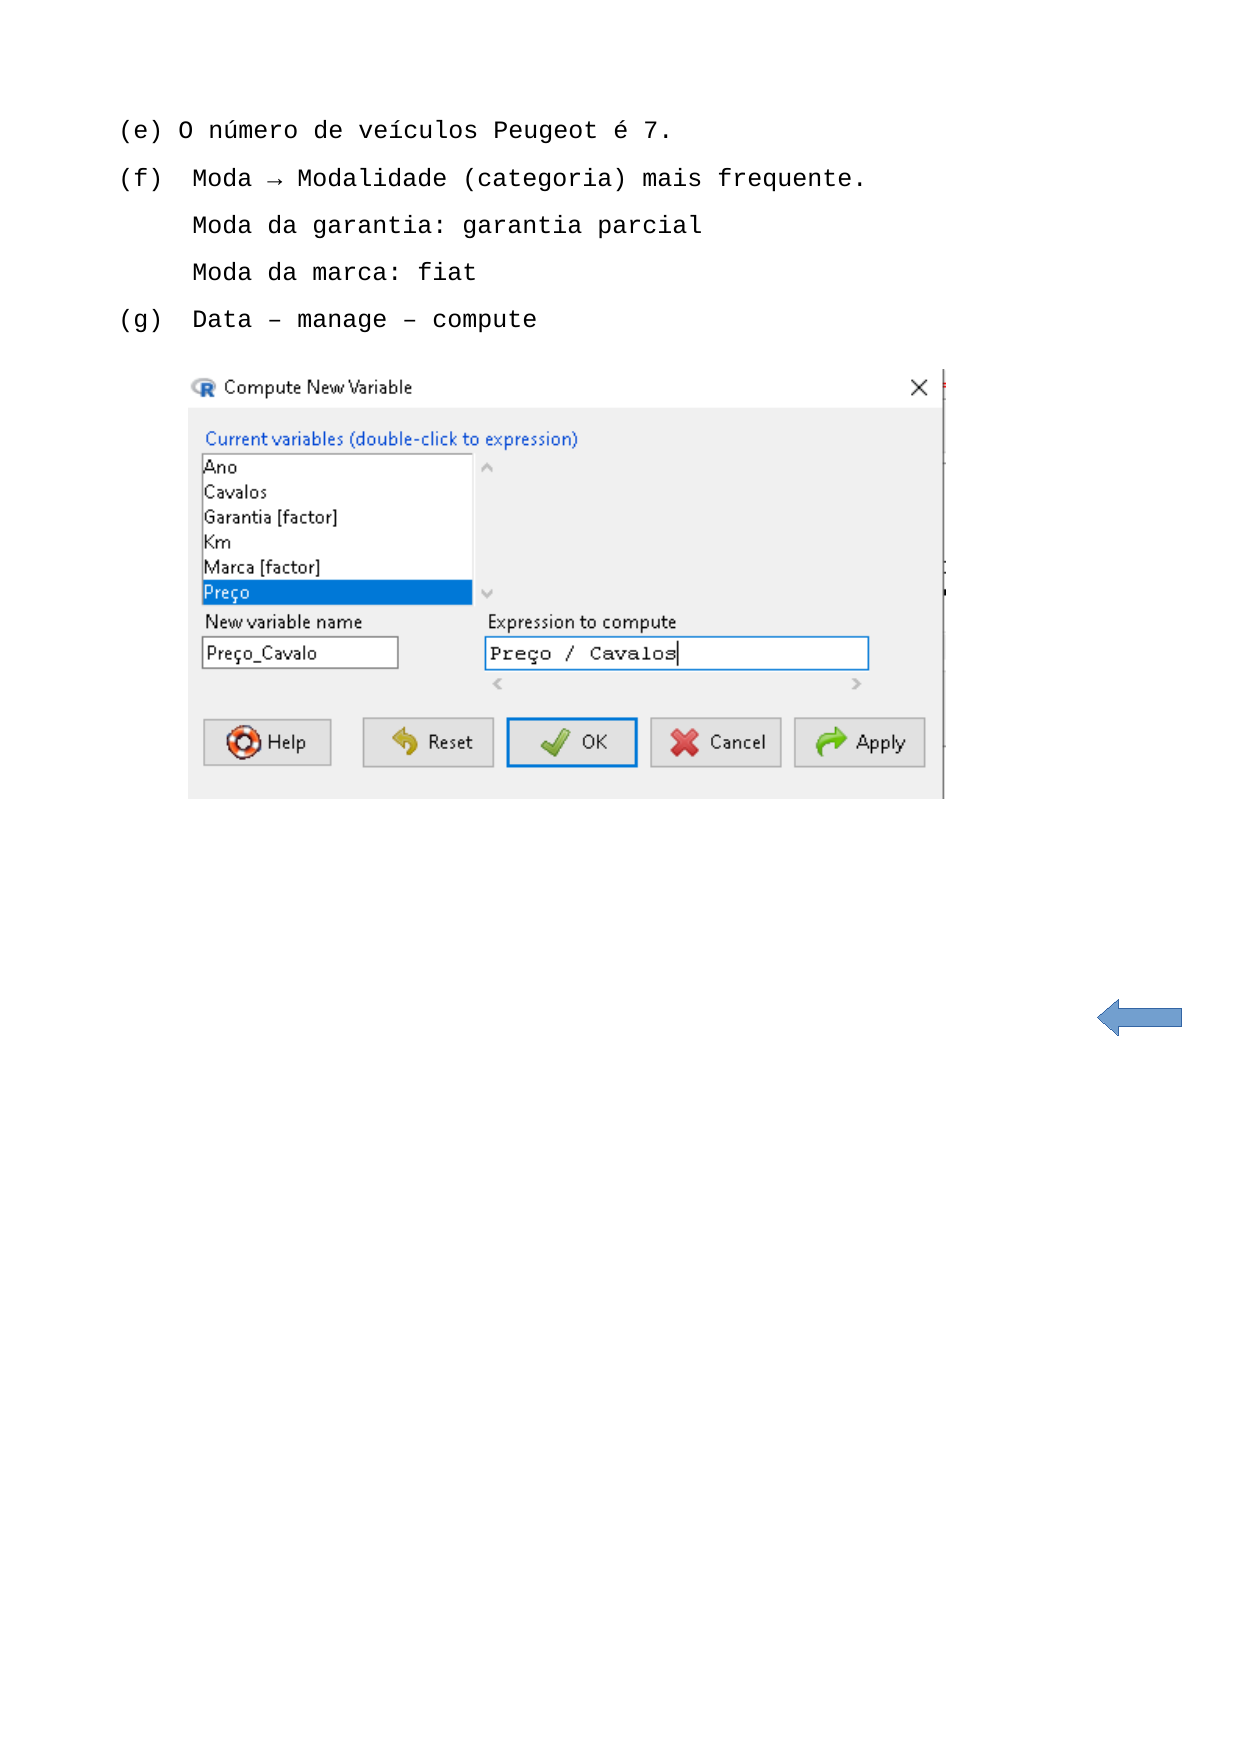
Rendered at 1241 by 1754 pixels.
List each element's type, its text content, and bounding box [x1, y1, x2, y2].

text Moda da garantia: garantia parcial [118, 212, 1122, 241]
text (f) Moda → Modalidade (categoria) mais frequente. [118, 165, 1122, 193]
text (e) O número de veículos Peugeot é 7. [118, 118, 1122, 146]
text (g) Data – manage – compute [118, 306, 1122, 335]
text Moda da marca: fiat [118, 259, 1122, 288]
picture [188, 369, 946, 799]
